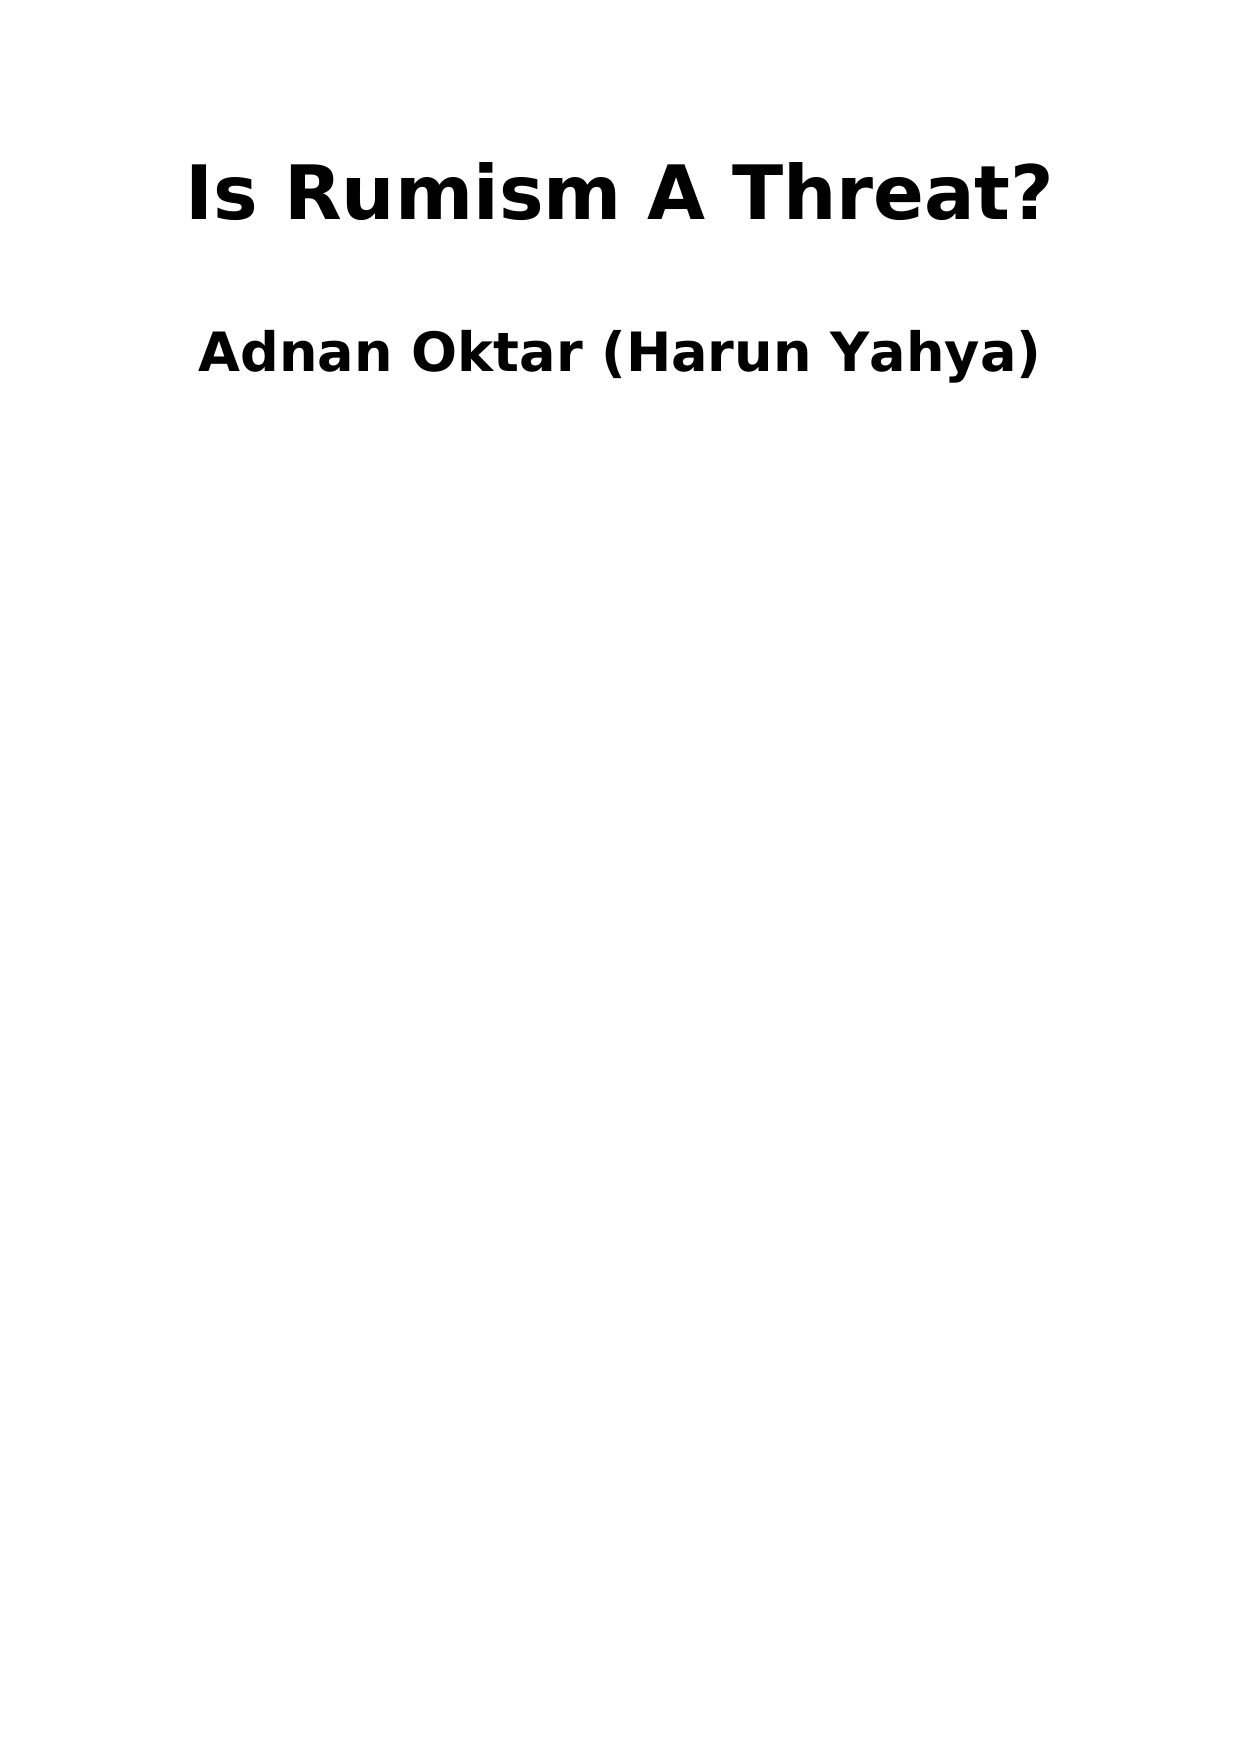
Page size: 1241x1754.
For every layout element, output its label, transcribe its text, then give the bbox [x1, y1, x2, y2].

text Adnan Oktar (Harun Yahya) [75, 321, 1165, 384]
subtitle Is Rumism A Threat? [75, 150, 1165, 237]
